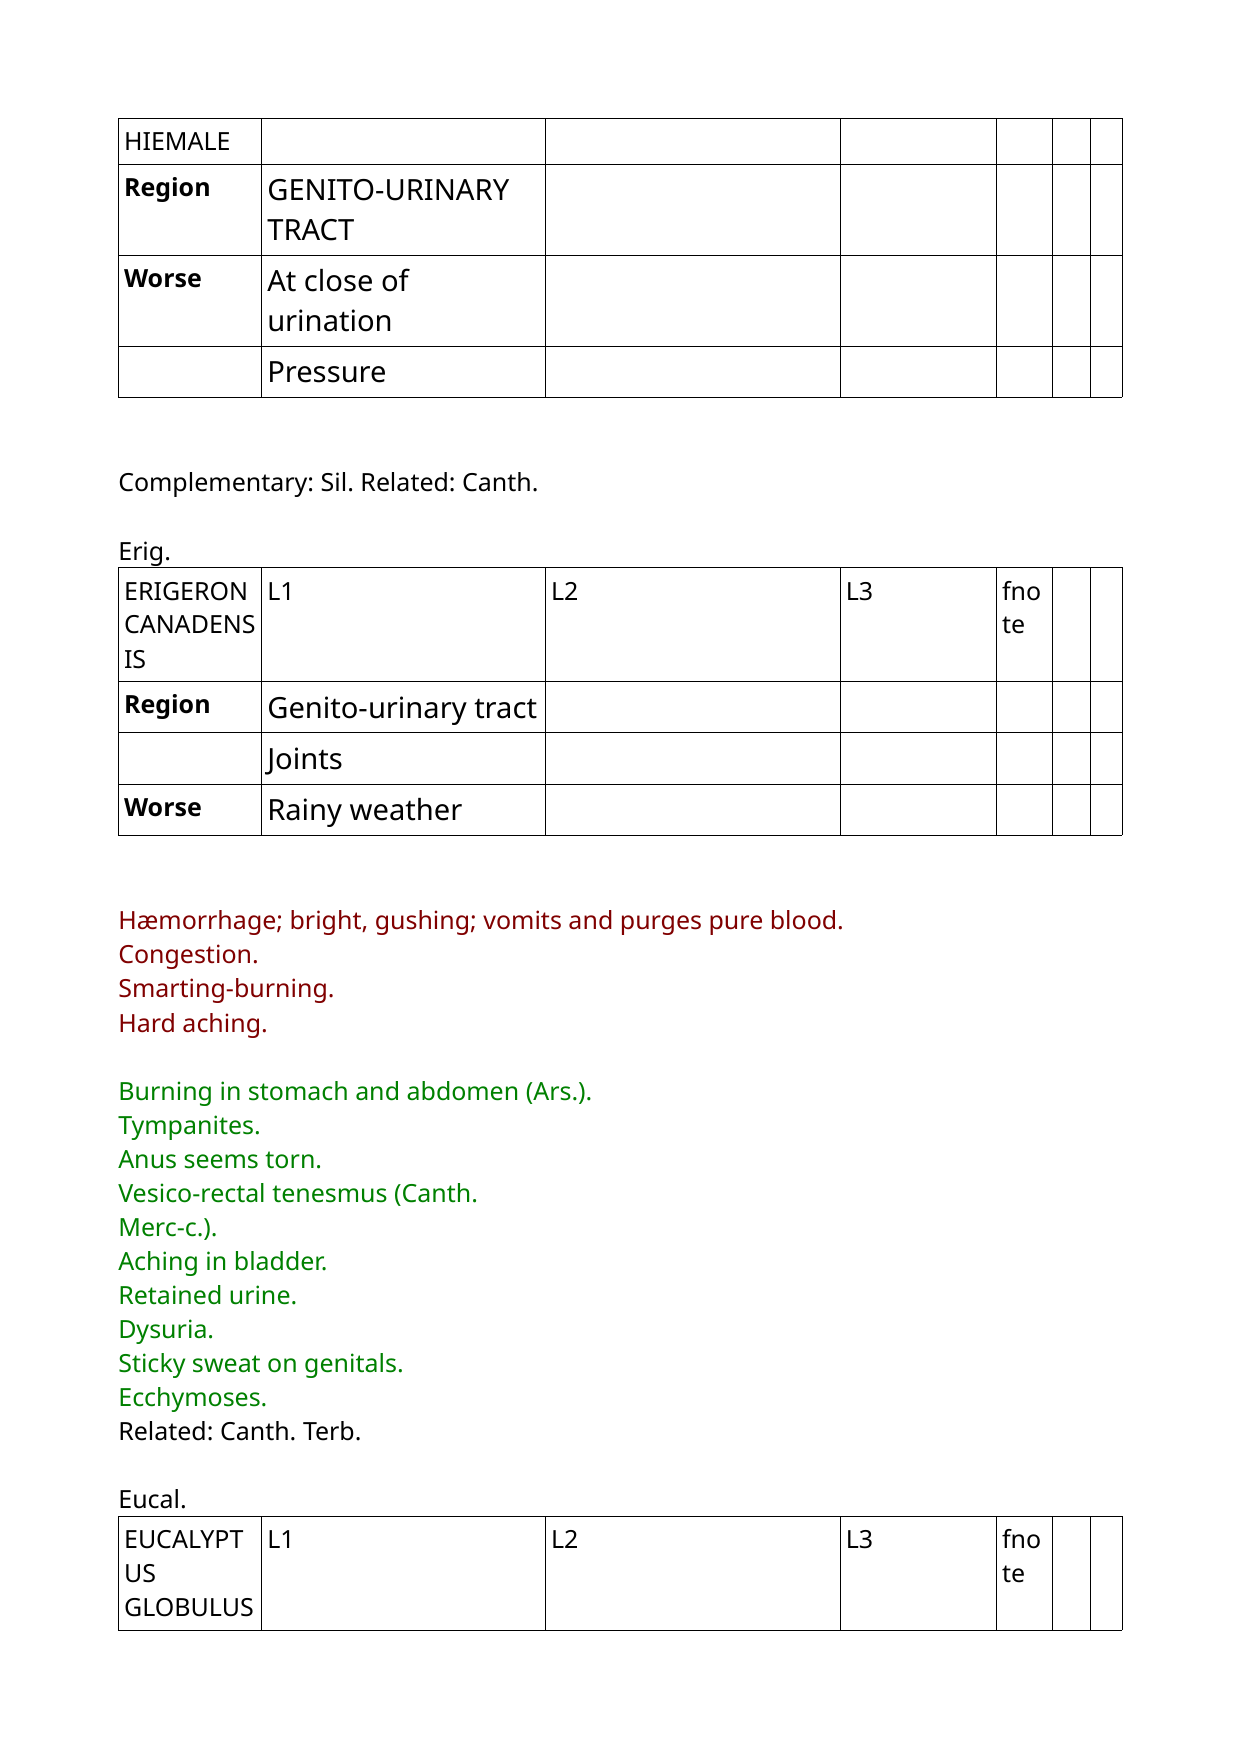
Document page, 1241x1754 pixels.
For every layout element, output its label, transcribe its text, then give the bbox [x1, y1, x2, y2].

table_cell [841, 165, 996, 255]
text Burning in stomach and abdomen (Ars.). [118, 1073, 1122, 1107]
table_header HIEMALE [119, 119, 261, 164]
table_cell [1053, 785, 1090, 835]
table_cell [1053, 256, 1090, 346]
text Congestion. [118, 937, 1122, 971]
text Anus seems torn. [118, 1141, 1122, 1176]
table_cell [119, 733, 261, 783]
table_header [997, 119, 1052, 164]
table_cell [841, 682, 996, 732]
text Complementary: Sil. Related: Canth. [118, 465, 1122, 499]
table_cell Rainy weather [262, 785, 545, 835]
table_cell [1091, 733, 1122, 783]
table_cell [1091, 785, 1122, 835]
text Eucal. [118, 1482, 1122, 1516]
text Smarting-burning. [118, 971, 1122, 1005]
text Dysuria. [118, 1312, 1122, 1346]
table_cell GENITO-URINARY TRACT [262, 165, 545, 255]
table_cell [841, 785, 996, 835]
table_cell [119, 347, 261, 397]
table_header L2 [546, 568, 840, 681]
table_cell [546, 347, 840, 397]
table_header [1091, 568, 1122, 681]
table_cell [841, 733, 996, 783]
table_header L3 [841, 568, 996, 681]
table_cell At close of urination [262, 256, 545, 346]
text Tympanites. [118, 1107, 1122, 1141]
table_cell Region [119, 165, 261, 255]
table_cell [841, 347, 996, 397]
table_cell [997, 165, 1052, 255]
table_cell [997, 682, 1052, 732]
table_cell [841, 256, 996, 346]
table_cell [1053, 165, 1090, 255]
table_cell Genito-urinary tract [262, 682, 545, 732]
table_header fnote [997, 1517, 1052, 1630]
text Related: Canth. Terb. [118, 1414, 1122, 1448]
table_header [1053, 119, 1090, 164]
table_cell [546, 733, 840, 783]
text Vesico-rectal tenesmus (Canth. [118, 1176, 1122, 1209]
text Sticky sweat on genitals. [118, 1346, 1122, 1380]
table_cell Region [119, 682, 261, 732]
table_cell [1091, 347, 1122, 397]
table_header L1 [262, 1517, 545, 1630]
table_cell [1091, 682, 1122, 732]
table_header ERIGERON CANADENSIS [119, 568, 261, 681]
table_cell [997, 347, 1052, 397]
table_cell [1091, 165, 1122, 255]
table_cell [1053, 733, 1090, 783]
table_cell [997, 733, 1052, 783]
table_header [546, 119, 840, 164]
text Retained urine. [118, 1278, 1122, 1312]
table_cell [546, 785, 840, 835]
table_header [1091, 1517, 1122, 1630]
table_cell [546, 165, 840, 255]
table_header [262, 119, 545, 164]
text Ecchymoses. [118, 1380, 1122, 1414]
table_cell Worse [119, 785, 261, 835]
table_cell [997, 785, 1052, 835]
text Erig. [118, 533, 1122, 567]
table_cell Joints [262, 733, 545, 783]
table_cell [1091, 256, 1122, 346]
table_header L1 [262, 568, 545, 681]
text Hard aching. [118, 1005, 1122, 1039]
table_cell [997, 256, 1052, 346]
table_header [1053, 568, 1090, 681]
table_header L3 [841, 1517, 996, 1630]
table_cell [546, 682, 840, 732]
table_cell [546, 256, 840, 346]
text Aching in bladder. [118, 1244, 1122, 1278]
table_header [1053, 1517, 1090, 1630]
table_header EUCALYPTUS GLOBULUS [119, 1517, 261, 1630]
table_cell [1053, 682, 1090, 732]
text Merc-c.). [118, 1209, 1122, 1244]
table_header [1091, 119, 1122, 164]
table_header L2 [546, 1517, 840, 1630]
table_cell [1053, 347, 1090, 397]
table_cell Pressure [262, 347, 545, 397]
table_header [841, 119, 996, 164]
text Hæmorrhage; bright, gushing; vomits and purges pure blood. [118, 903, 1122, 937]
table_header fnote [997, 568, 1052, 681]
table_cell Worse [119, 256, 261, 346]
